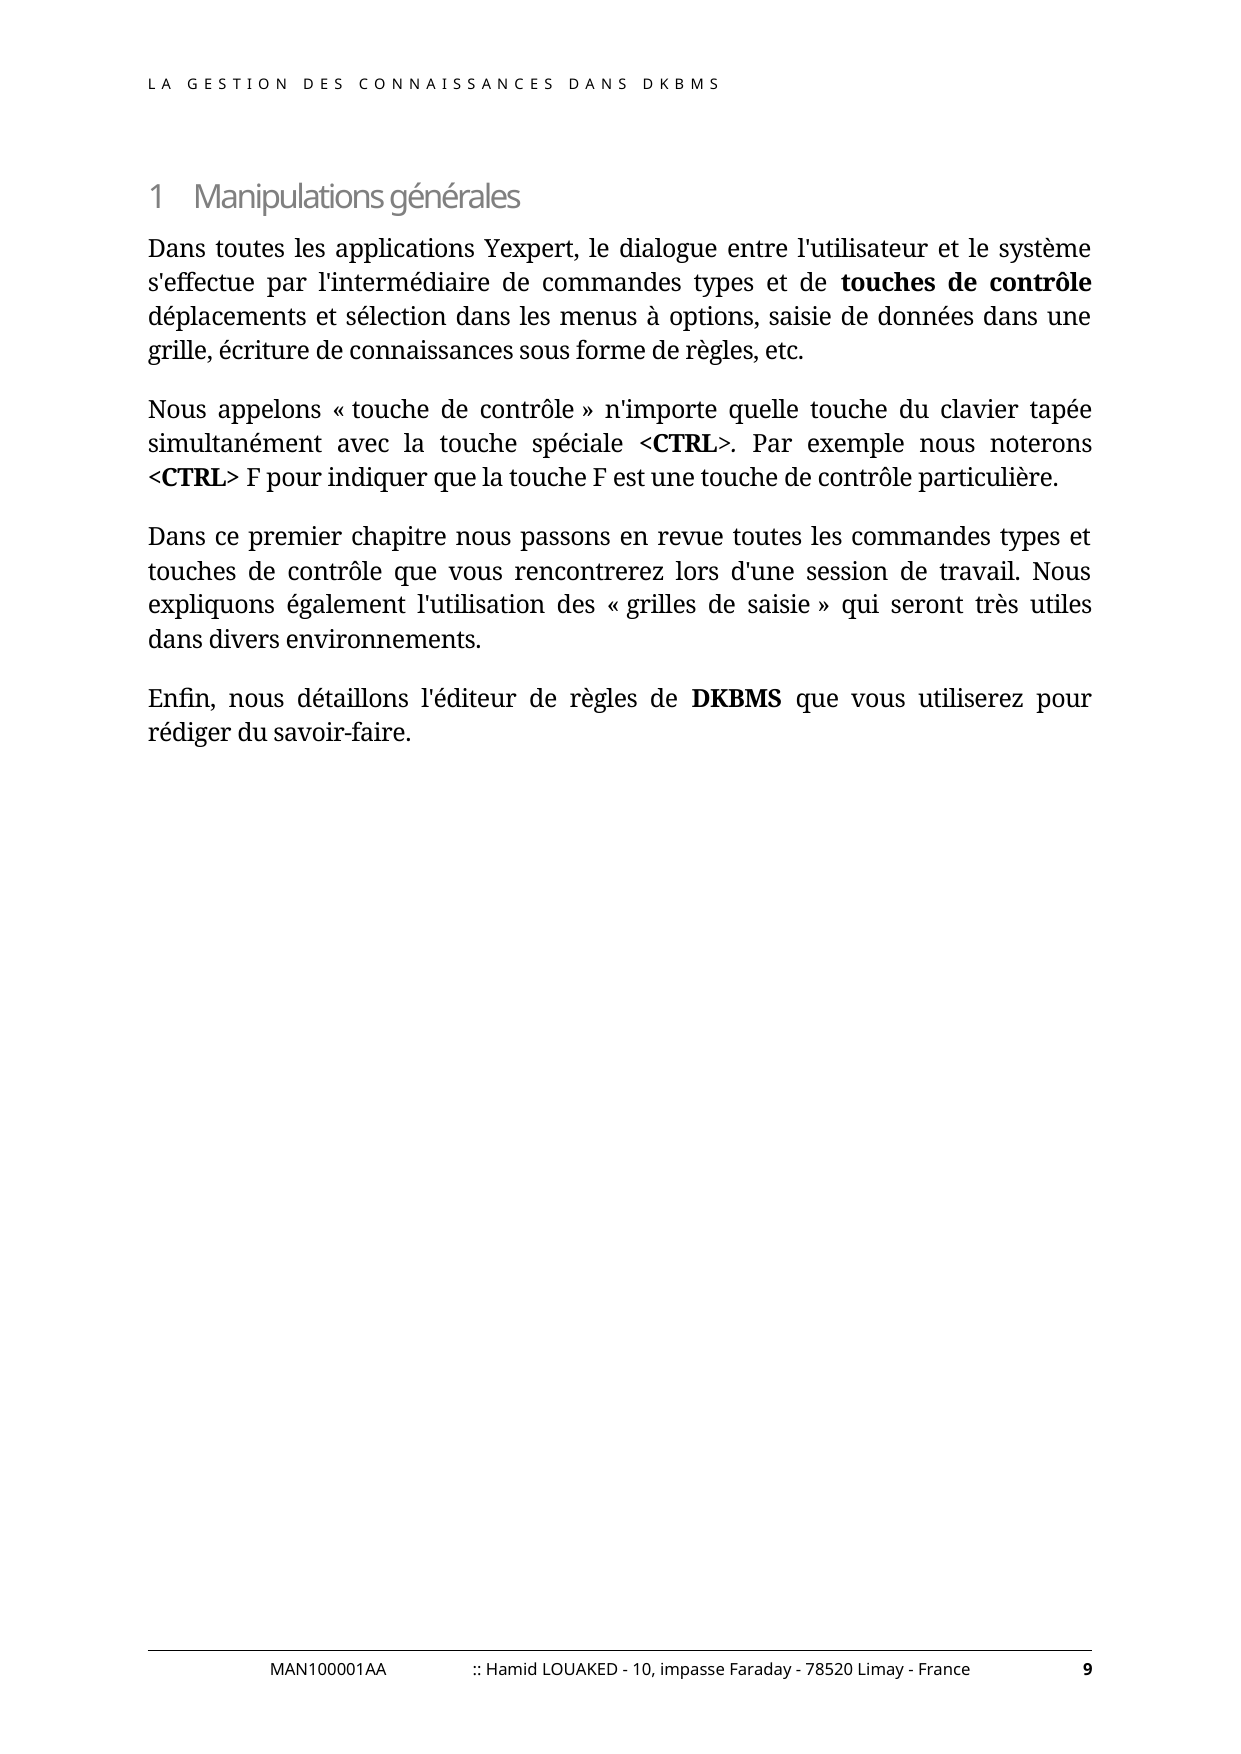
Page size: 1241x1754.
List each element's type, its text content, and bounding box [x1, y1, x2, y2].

text Dans ce premier chapitre nous passons en revue toutes les commandes types et touches de contrôle que vous rencontrerez lors d'une session de travail. Nous expliquons également l'utilisation des « grilles de saisie » qui seront très utiles dans divers environnements. [148, 519, 1092, 655]
text Nous appelons « touche de contrôle » n'importe quelle touche du clavier tapée simultanément avec la touche spéciale <CTRL>. Par exemple nous noterons <CTRL> F pour indiquer que la touche F est une touche de contrôle particulière. [148, 392, 1092, 494]
text Dans toutes les applications Yexpert, le dialogue entre l'utilisateur et le système s'effectue par l'intermédiaire de commandes types et de touches de contrôle déplacements et sélection dans les menus à options, saisie de données dans une grille, écriture de connaissances sous forme de règles, etc. [148, 231, 1092, 367]
text Enfin, nous détaillons l'éditeur de règles de DKBMS que vous utiliserez pour rédiger du savoir-faire. [148, 680, 1092, 748]
subtitle Manipulations générales [148, 173, 1092, 218]
